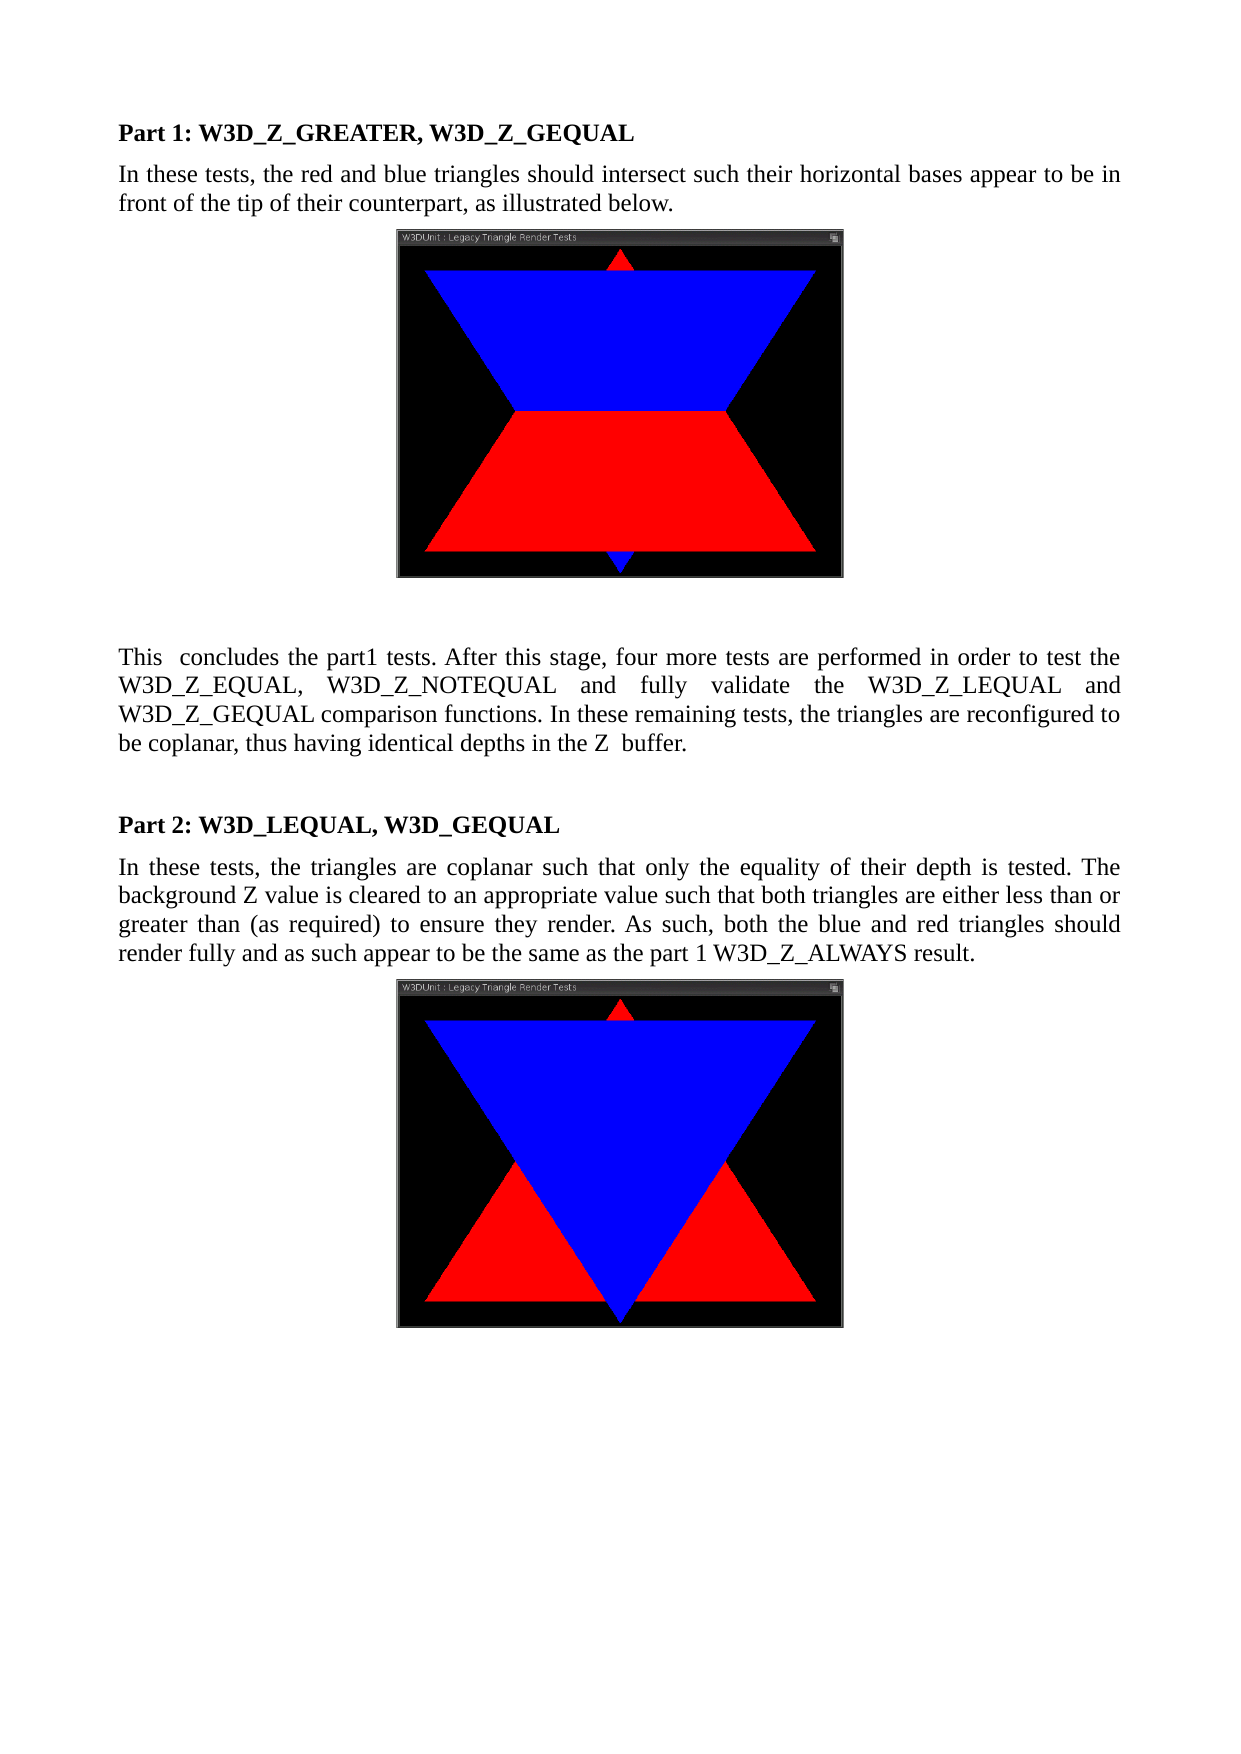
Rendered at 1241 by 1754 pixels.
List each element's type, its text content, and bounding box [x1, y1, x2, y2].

text In these tests, the red and blue triangles should intersect such their horizontal bases appear to be in front of the tip of their counterpart, as illustrated below. [118, 159, 1122, 217]
text In these tests, the triangles are coplanar such that only the equality of their depth is tested. The background Z value is cleared to an appropriate value such that both triangles are either less than or greater than (as required) to ensure they render. As such, both the blue and red triangles should render fully and as such appear to be the same as the part 1 W3D_Z_ALWAYS result. [118, 852, 1122, 967]
picture [396, 229, 844, 578]
picture [396, 979, 844, 1328]
text Part 1: W3D_Z_GREATER, W3D_Z_GEQUAL [118, 118, 1122, 147]
text Part 2: W3D_LEQUAL, W3D_GEQUAL [118, 811, 1122, 839]
text This concludes the part1 tests. After this stage, four more tests are performed in order to test the W3D_Z_EQUAL, W3D_Z_NOTEQUAL and fully validate the W3D_Z_LEQUAL and W3D_Z_GEQUAL comparison functions. In these remaining tests, the triangles are reconfigured to be coplanar, thus having identical depths in the Z buffer. [118, 642, 1122, 757]
